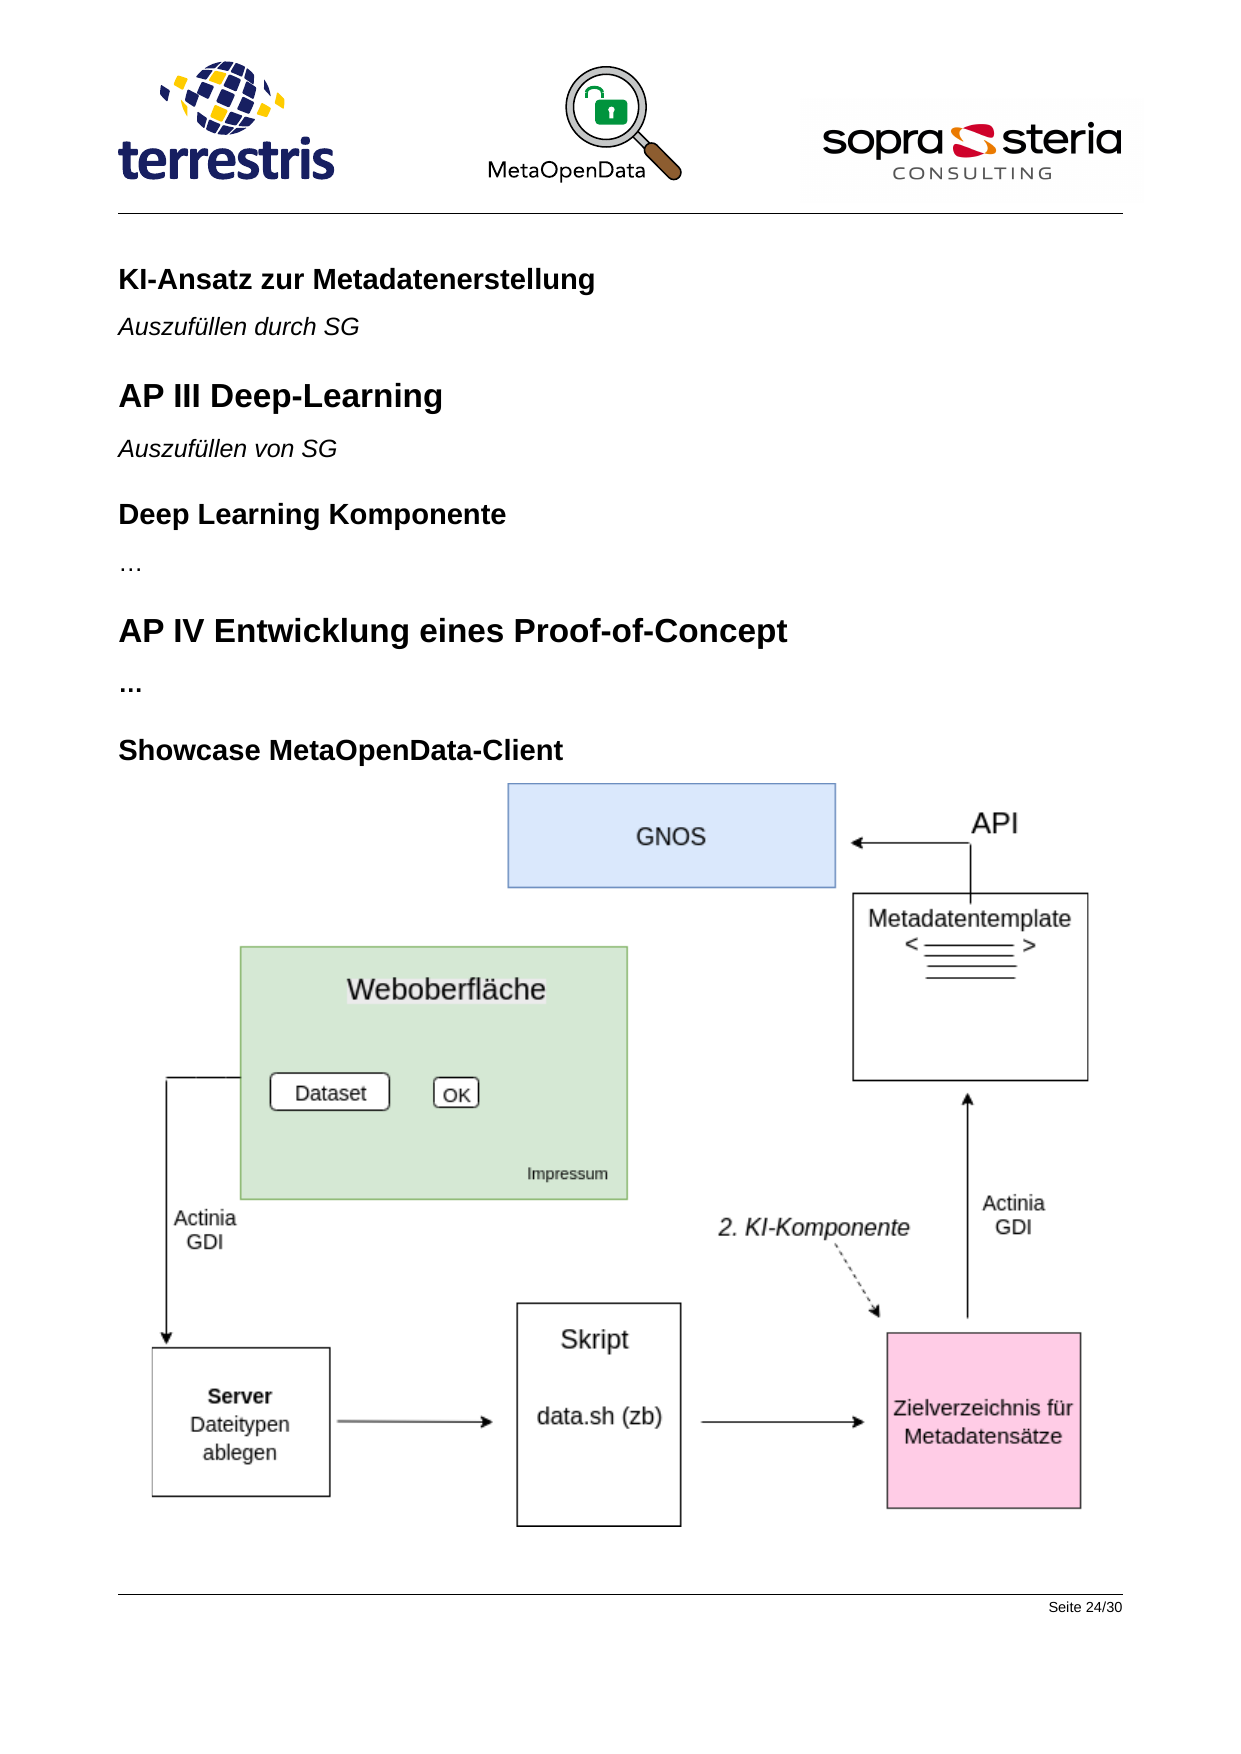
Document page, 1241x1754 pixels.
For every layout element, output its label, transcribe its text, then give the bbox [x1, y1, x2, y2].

subtitle Deep Learning Komponente [118, 497, 1122, 531]
subtitle Showcase MetaOpenData-Client [118, 733, 1122, 766]
text Auszufüllen von SG [118, 434, 1122, 462]
subtitle AP III Deep-Learning [118, 376, 1122, 414]
picture [800, 98, 1144, 203]
text … [118, 548, 1122, 576]
text … [118, 669, 1122, 698]
text Auszufüllen durch SG [118, 312, 1122, 341]
subtitle AP IV Entwicklung eines Proof-of-Concept [118, 611, 1122, 650]
subtitle KI-Ansatz zur Metadatenerstellung [118, 262, 1122, 296]
